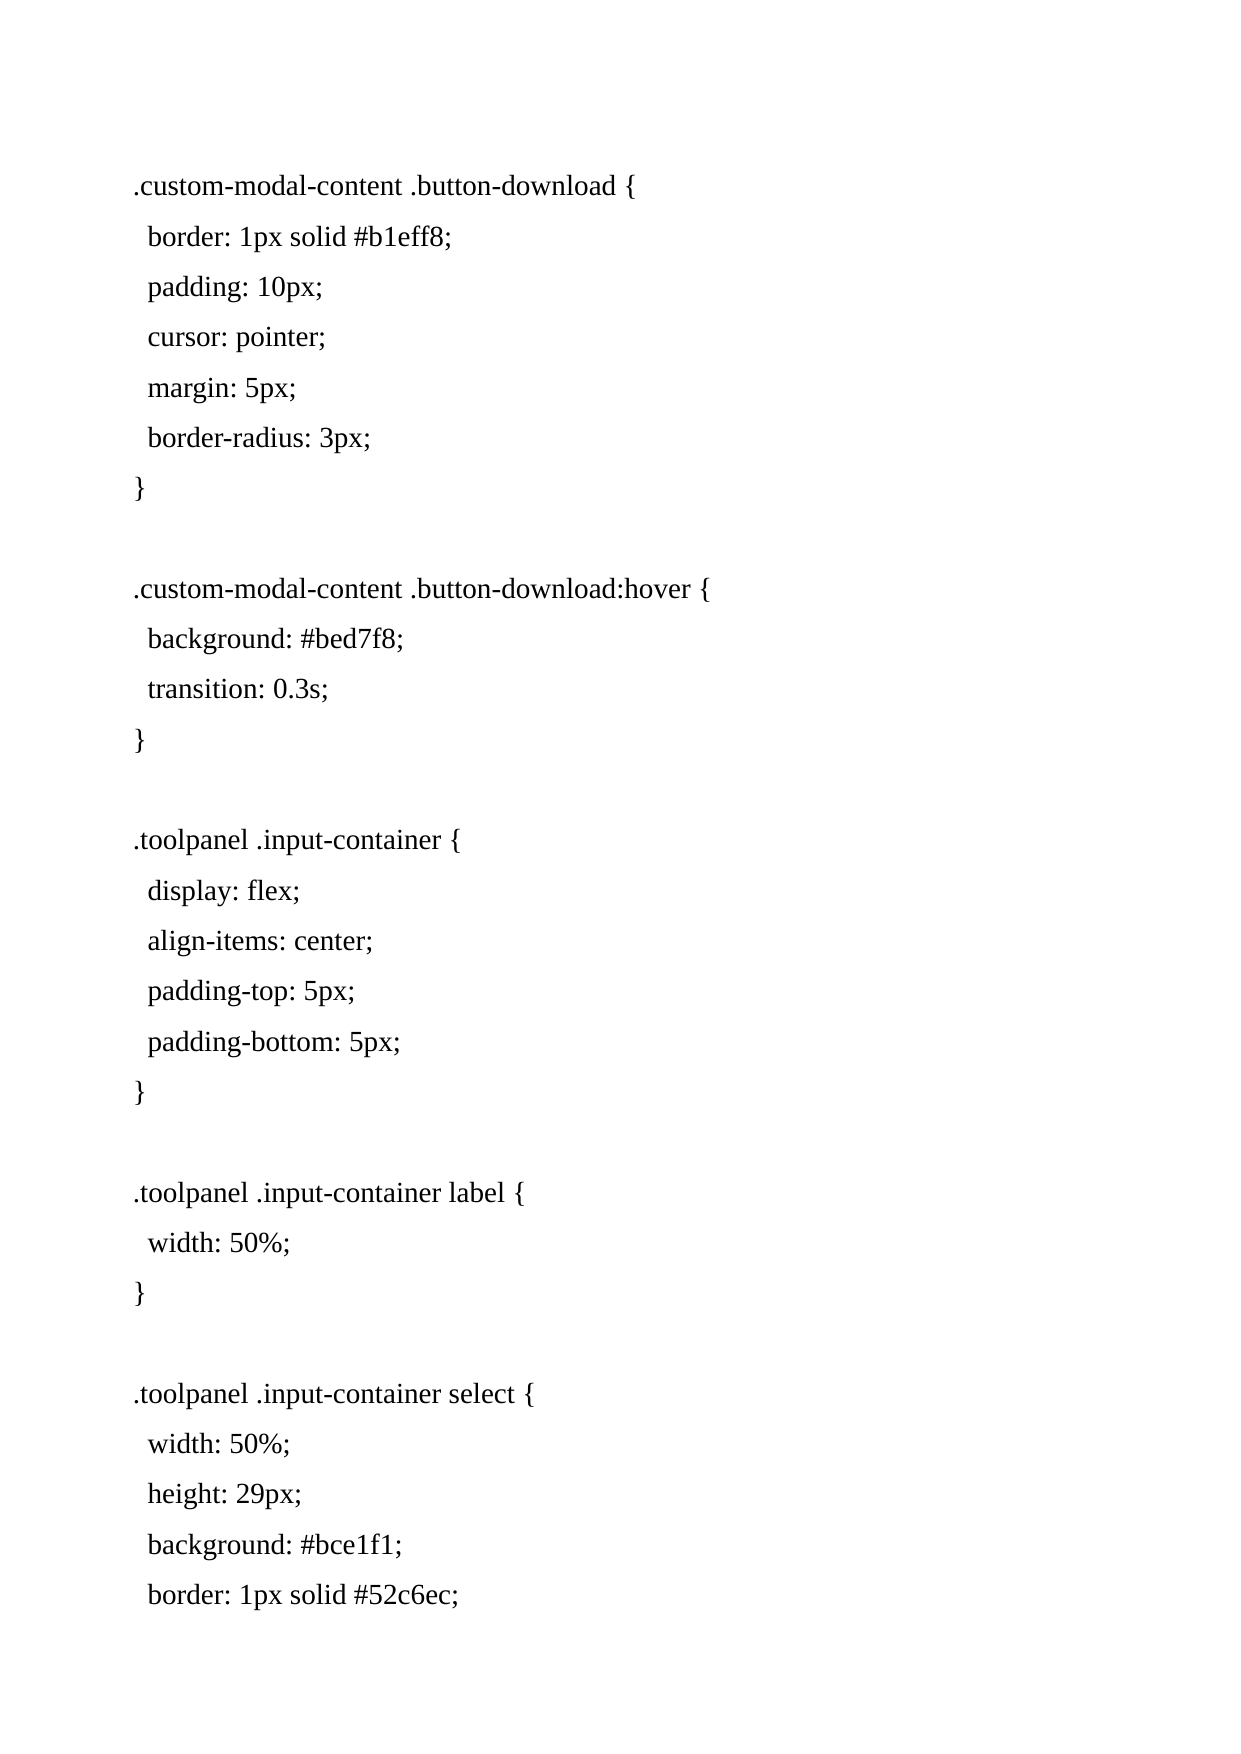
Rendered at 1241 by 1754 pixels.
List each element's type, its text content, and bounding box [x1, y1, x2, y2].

text padding-top: 5px; [118, 973, 1122, 1007]
text cursor: pointer; [118, 319, 1122, 353]
text width: 50%; [118, 1225, 1122, 1258]
text } [118, 470, 1122, 504]
text border: 1px solid #52c6ec; [118, 1577, 1122, 1611]
text width: 50%; [118, 1426, 1122, 1460]
text align-items: center; [118, 923, 1122, 957]
text border: 1px solid #b1eff8; [118, 219, 1122, 252]
text .toolpanel .input-container select { [118, 1376, 1122, 1409]
text } [118, 1074, 1122, 1108]
text transition: 0.3s; [118, 672, 1122, 705]
text .toolpanel .input-container label { [118, 1175, 1122, 1208]
text } [118, 1275, 1122, 1309]
text background: #bce1f1; [118, 1527, 1122, 1560]
text height: 29px; [118, 1477, 1122, 1510]
text padding-bottom: 5px; [118, 1024, 1122, 1057]
text .custom-modal-content .button-download:hover { [118, 571, 1122, 604]
text padding: 10px; [118, 269, 1122, 303]
text background: #bed7f8; [118, 621, 1122, 655]
text .toolpanel .input-container { [118, 822, 1122, 856]
text margin: 5px; [118, 370, 1122, 403]
text .custom-modal-content .button-download { [118, 168, 1122, 202]
text display: flex; [118, 873, 1122, 906]
text border-radius: 3px; [118, 420, 1122, 453]
text } [118, 722, 1122, 755]
